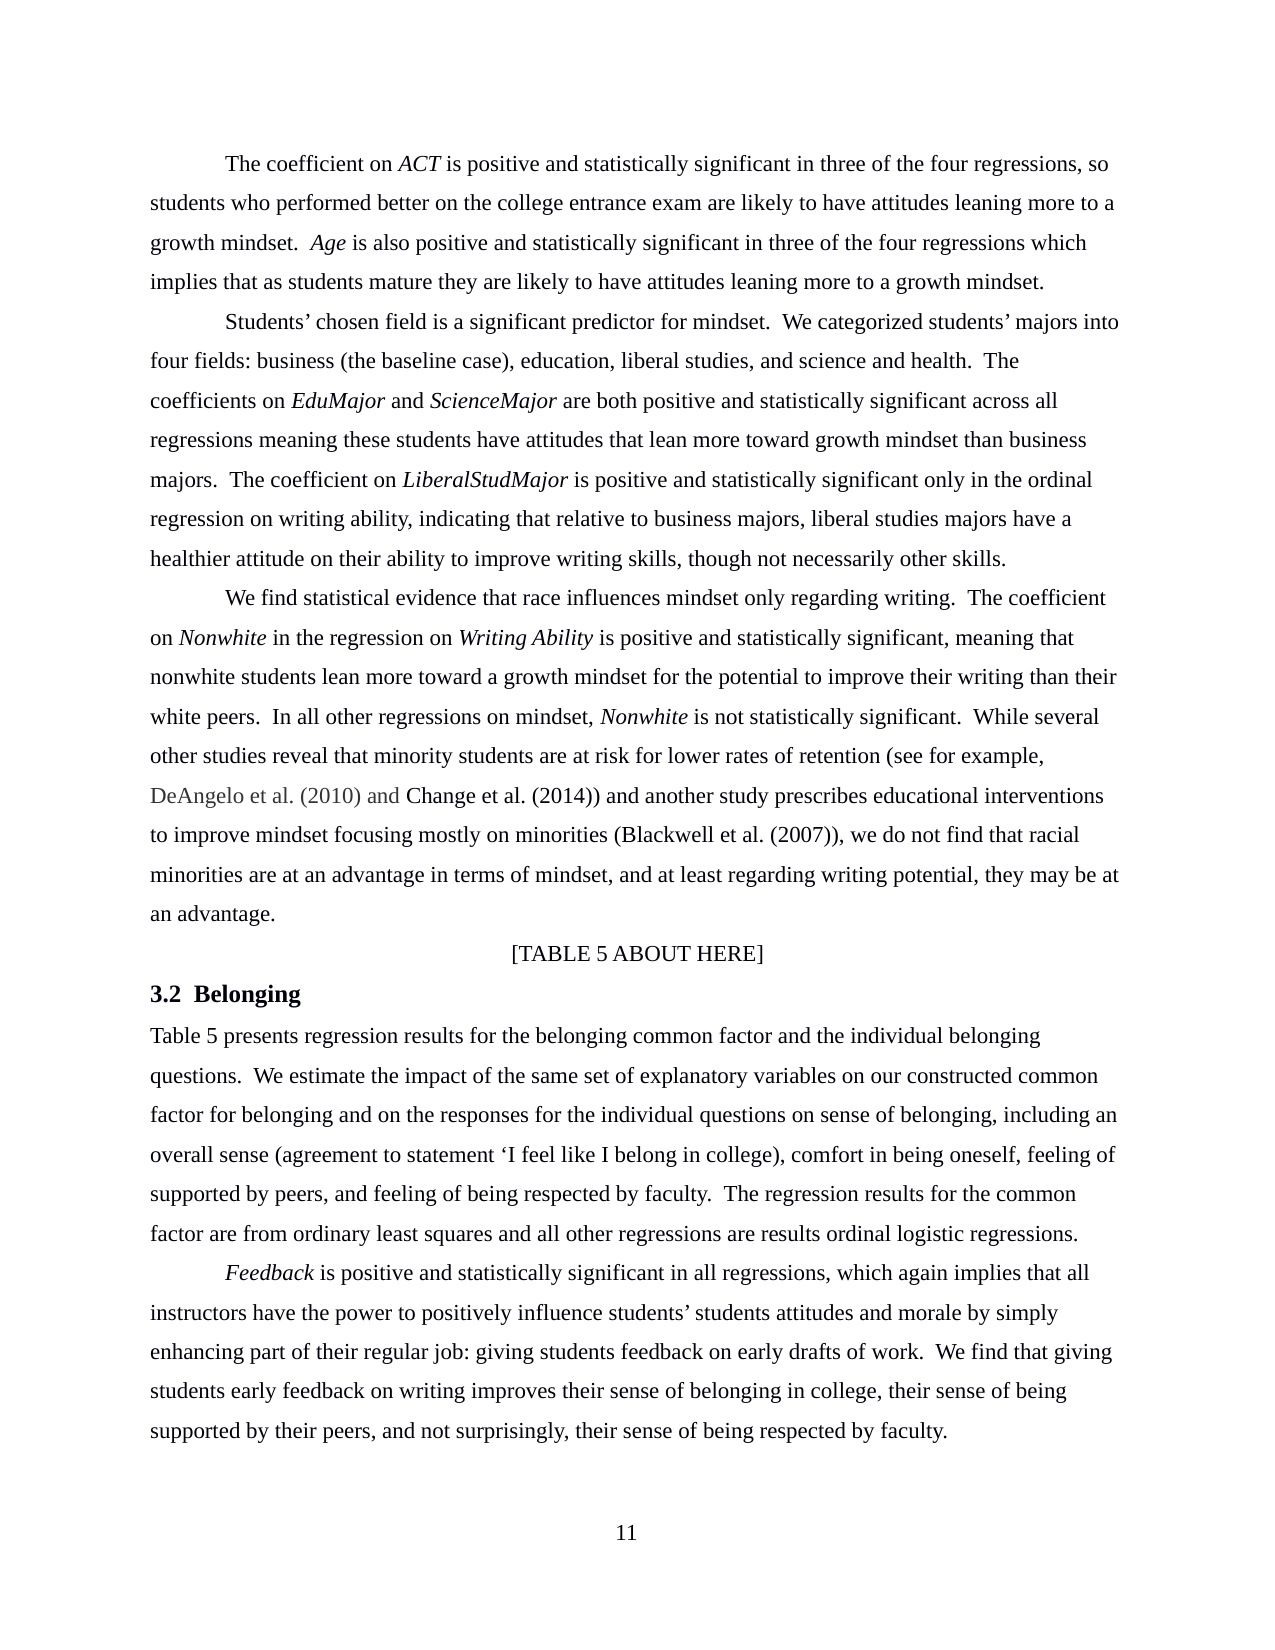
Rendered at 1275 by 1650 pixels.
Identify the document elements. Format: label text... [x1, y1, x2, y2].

text Feedback is positive and statistically significant in all regressions, which again implies that all instructors have the power to positively influence students’ students attitudes and morale by simply enhancing part of their regular job: giving students feedback on early drafts of work. We find that giving students early feedback on writing improves their sense of belonging in college, their sense of being supported by their peers, and not surprisingly, their sense of being respected by faculty. [150, 1259, 1125, 1443]
text Table 5 presents regression results for the belonging common factor and the individual belonging questions. We estimate the impact of the same set of explanatory variables on our constructed common factor for belonging and on the responses for the individual questions on sense of belonging, including an overall sense (agreement to statement ‘I feel like I belong in college), comfort in being oneself, feeling of supported by peers, and feeling of being respected by faculty. The regression results for the common factor are from ordinary least squares and all other regressions are results ordinal logistic regressions. [150, 1022, 1125, 1246]
text 3.2 Belonging [150, 979, 1125, 1008]
text [TABLE 5 ABOUT HERE] [150, 939, 1125, 966]
text The coefficient on ACT is positive and statistically significant in three of the four regressions, so students who performed better on the college entrance exam are likely to have attitudes leaning more to a growth mindset. Age is also positive and statistically significant in three of the four regressions which implies that as students mature they are likely to have attitudes leaning more to a growth mindset. [150, 150, 1125, 295]
text Students’ chosen field is a significant predictor for mindset. We categorized students’ majors into four fields: business (the baseline case), education, liberal studies, and science and health. The coefficients on EduMajor and ScienceMajor are both positive and statistically significant across all regressions meaning these students have attitudes that lean more toward growth mindset than business majors. The coefficient on LiberalStudMajor is positive and statistically significant only in the ordinal regression on writing ability, indicating that relative to business majors, liberal studies majors have a healthier attitude on their ability to improve writing skills, though not necessarily other skills. [150, 308, 1125, 571]
text We find statistical evidence that race influences mindset only regarding writing. The coefficient on Nonwhite in the regression on Writing Ability is positive and statistically significant, meaning that nonwhite students lean more toward a growth mindset for the potential to improve their writing than their white peers. In all other regressions on mindset, Nonwhite is not statistically significant. While several other studies reveal that minority students are at risk for lower rates of retention (see for example, DeAngelo et al. (2010) and Change et al. (2014)) and another study prescribes educational interventions to improve mindset focusing mostly on minorities (Blackwell et al. (2007)), we do not find that racial minorities are at an advantage in terms of mindset, and at least regarding writing potential, they may be at an advantage. [150, 584, 1125, 926]
